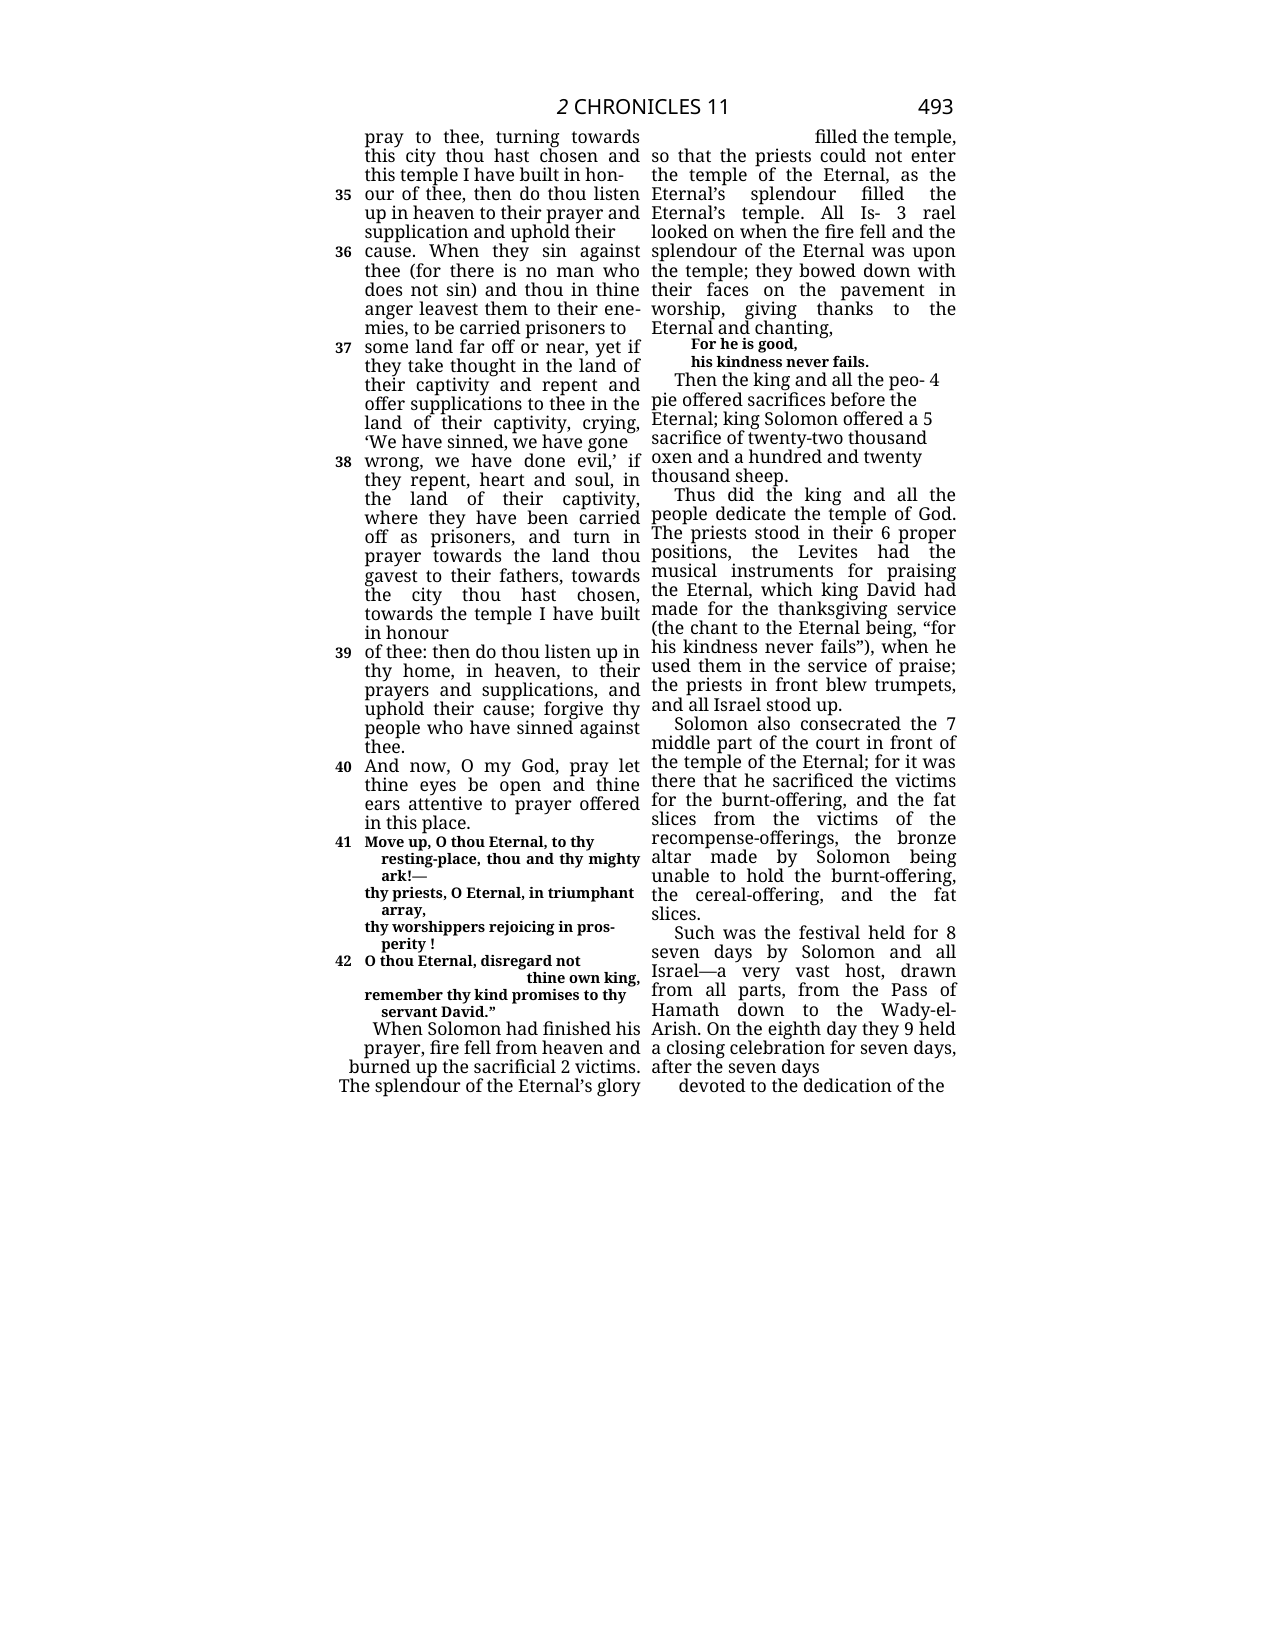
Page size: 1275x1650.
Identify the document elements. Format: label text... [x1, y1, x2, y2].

text thy worshippers rejoicing in pros­perity ! [364, 918, 641, 952]
list O thou Eternal, disregard not [335, 952, 641, 969]
text resting-place, thou and thy mighty ark!— [381, 851, 641, 884]
text pray to thee, turning towards this city thou hast chosen and this temple I have built in hon- [364, 128, 641, 186]
list our of thee, then do thou listen up in heaven to their prayer and supplication and uphold their [335, 186, 641, 243]
text his kindness never fails. [691, 353, 956, 372]
text thy priests, O Eternal, in trium­phant array, [364, 884, 641, 918]
text For he is good, [691, 338, 956, 353]
text devoted to the dedication of the [678, 1077, 956, 1096]
list wrong, we have done evil,’ if they repent, heart and soul, in the land of their captivity, where they have been carried off as prisoners, and turn in prayer towards the land thou gavest to their fathers, towards the city thou hast chosen, towards the temple I have built in honour [335, 452, 641, 643]
text Then the king and all the peo- 4 pie offered sacrifices before the Eternal; king Solomon offered a 5 sacrifice of twenty-two thousand oxen and a hundred and twenty thousand sheep. [651, 372, 956, 486]
list of thee: then do thou listen up in thy home, in heaven, to their prayers and supplications, and uphold their cause; forgive thy people who have sinned against thee. [335, 643, 641, 757]
text filled the temple, [651, 128, 956, 147]
text Such was the festival held for 8 seven days by Solomon and all Israel—a very vast host, drawn from all parts, from the Pass of Hamath down to the Wady-el- Arish. On the eighth day they 9 held a closing celebration for seven days, after the seven days [651, 924, 956, 1077]
text Thus did the king and all the people dedicate the temple of God. The priests stood in their 6 proper positions, the Levites had the musical instruments for praising the Eternal, which king David had made for the thanks­giving service (the chant to the Eternal being, “for his kindness never fails”), when he used them in the service of praise; the priests in front blew trumpets, and all Israel stood up. [651, 486, 956, 715]
text Solomon also consecrated the 7 middle part of the court in front of the temple of the Eternal; for it was there that he sacrificed the victims for the burnt-offering, and the fat slices from the vic­tims of the recompense-offerings, the bronze altar made by Solo­mon being unable to hold the burnt-offering, the cereal-offer­ing, and the fat slices. [651, 715, 956, 924]
list And now, O my God, pray let thine eyes be open and thine ears attentive to prayer offered in this place. [335, 757, 641, 834]
text so that the priests could not enter the temple of the Eternal, as the Eternal’s splendour filled the Eternal’s temple. All Is- 3 rael looked on when the fire fell and the splendour of the Eternal was upon the temple; they bowed down with their faces on the pavement in worship, giving thanks to the Eternal and chanting, [651, 147, 956, 338]
text thine own king, [335, 969, 641, 986]
text When Solomon had finished his prayer, fire fell from heav­en and burned up the sacrificial 2 victims. The splendour of the Eternal’s glory [335, 1020, 641, 1097]
text remember thy kind promises to thy servant David.” [364, 986, 641, 1020]
list cause. When they sin against thee (for there is no man who does not sin) and thou in thine anger leavest them to their ene­mies, to be carried prisoners to [335, 243, 641, 338]
list some land far off or near, yet if they take thought in the land of their captivity and repent and offer supplications to thee in the land of their captivity, crying, ‘We have sinned, we have gone [335, 338, 641, 452]
list Move up, O thou Eternal, to thy [335, 834, 641, 851]
